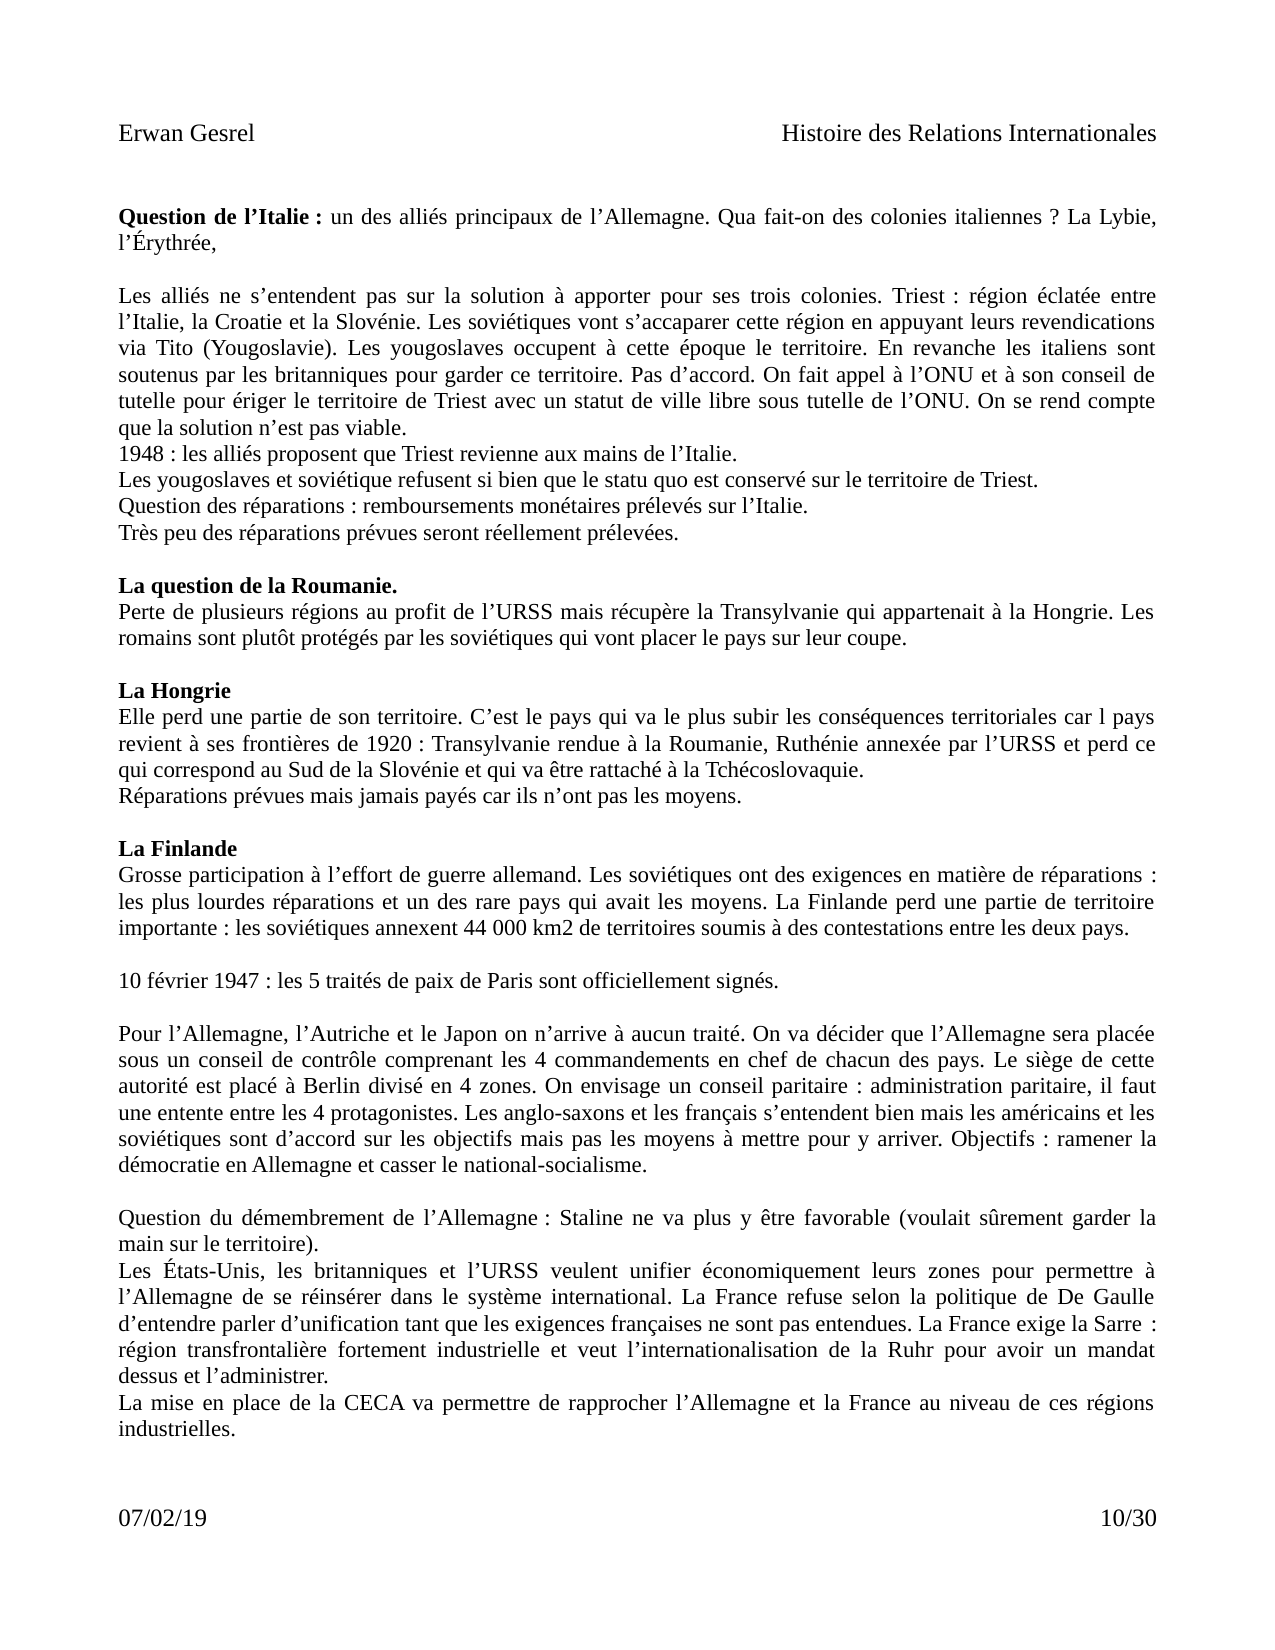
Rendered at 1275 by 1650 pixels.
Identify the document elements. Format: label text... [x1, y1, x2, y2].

text 1948 : les alliés proposent que Triest revienne aux mains de l’Italie. [118, 440, 1157, 466]
text Question des réparations : remboursements monétaires prélevés sur l’Italie. [118, 493, 1157, 519]
text 10 février 1947 : les 5 traités de paix de Paris sont officiellement signés. [118, 967, 1157, 993]
text La question de la Roumanie. [118, 572, 1157, 598]
text La mise en place de la CECA va permettre de rapprocher l’Allemagne et la France au niveau de ces régions industrielles. [118, 1389, 1157, 1441]
text Les États-Unis, les britanniques et l’URSS veulent unifier économiquement leurs zones pour permettre à l’Allemagne de se réinsérer dans le système international. La France refuse selon la politique de De Gaulle d’entendre parler d’unification tant que les exigences françaises ne sont pas entendues. La France exige la Sarre : région transfrontalière fortement industrielle et veut l’internationalisation de la Ruhr pour avoir un mandat dessus et l’administrer. [118, 1257, 1157, 1389]
text Très peu des réparations prévues seront réellement prélevées. [118, 519, 1157, 545]
text Les alliés ne s’entendent pas sur la solution à apporter pour ses trois colonies. Triest : région éclatée entre l’Italie, la Croatie et la Slovénie. Les soviétiques vont s’accaparer cette région en appuyant leurs revendications via Tito (Yougoslavie). Les yougoslaves occupent à cette époque le territoire. En revanche les italiens sont soutenus par les britanniques pour garder ce territoire. Pas d’accord. On fait appel à l’ONU et à son conseil de tutelle pour ériger le territoire de Triest avec un statut de ville libre sous tutelle de l’ONU. On se rend compte que la solution n’est pas viable. [118, 282, 1157, 440]
text Question de l’Italie : un des alliés principaux de l’Allemagne. Qua fait-on des colonies italiennes ? La Lybie, l’Érythrée, [118, 203, 1157, 255]
text La Hongrie [118, 677, 1157, 703]
text Grosse participation à l’effort de guerre allemand. Les soviétiques ont des exigences en matière de réparations : les plus lourdes réparations et un des rare pays qui avait les moyens. La Finlande perd une partie de territoire importante : les soviétiques annexent 44 000 km2 de territoires soumis à des contestations entre les deux pays. [118, 862, 1157, 941]
text La Finlande [118, 835, 1157, 862]
text Réparations prévues mais jamais payés car ils n’ont pas les moyens. [118, 782, 1157, 809]
text Les yougoslaves et soviétique refusent si bien que le statu quo est conservé sur le territoire de Triest. [118, 466, 1157, 493]
text Question du démembrement de l’Allemagne : Staline ne va plus y être favorable (voulait sûrement garder la main sur le territoire). [118, 1204, 1157, 1257]
text Elle perd une partie de son territoire. C’est le pays qui va le plus subir les conséquences territoriales car l pays revient à ses frontières de 1920 : Transylvanie rendue à la Roumanie, Ruthénie annexée par l’URSS et perd ce qui correspond au Sud de la Slovénie et qui va être rattaché à la Tchécoslovaquie. [118, 703, 1157, 782]
text Perte de plusieurs régions au profit de l’URSS mais récupère la Transylvanie qui appartenait à la Hongrie. Les romains sont plutôt protégés par les soviétiques qui vont placer le pays sur leur coupe. [118, 598, 1157, 651]
text Pour l’Allemagne, l’Autriche et le Japon on n’arrive à aucun traité. On va décider que l’Allemagne sera placée sous un conseil de contrôle comprenant les 4 commandements en chef de chacun des pays. Le siège de cette autorité est placé à Berlin divisé en 4 zones. On envisage un conseil paritaire : administration paritaire, il faut une entente entre les 4 protagonistes. Les anglo-saxons et les français s’entendent bien mais les américains et les soviétiques sont d’accord sur les objectifs mais pas les moyens à mettre pour y arriver. Objectifs : ramener la démocratie en Allemagne et casser le national-socialisme. [118, 1020, 1157, 1178]
